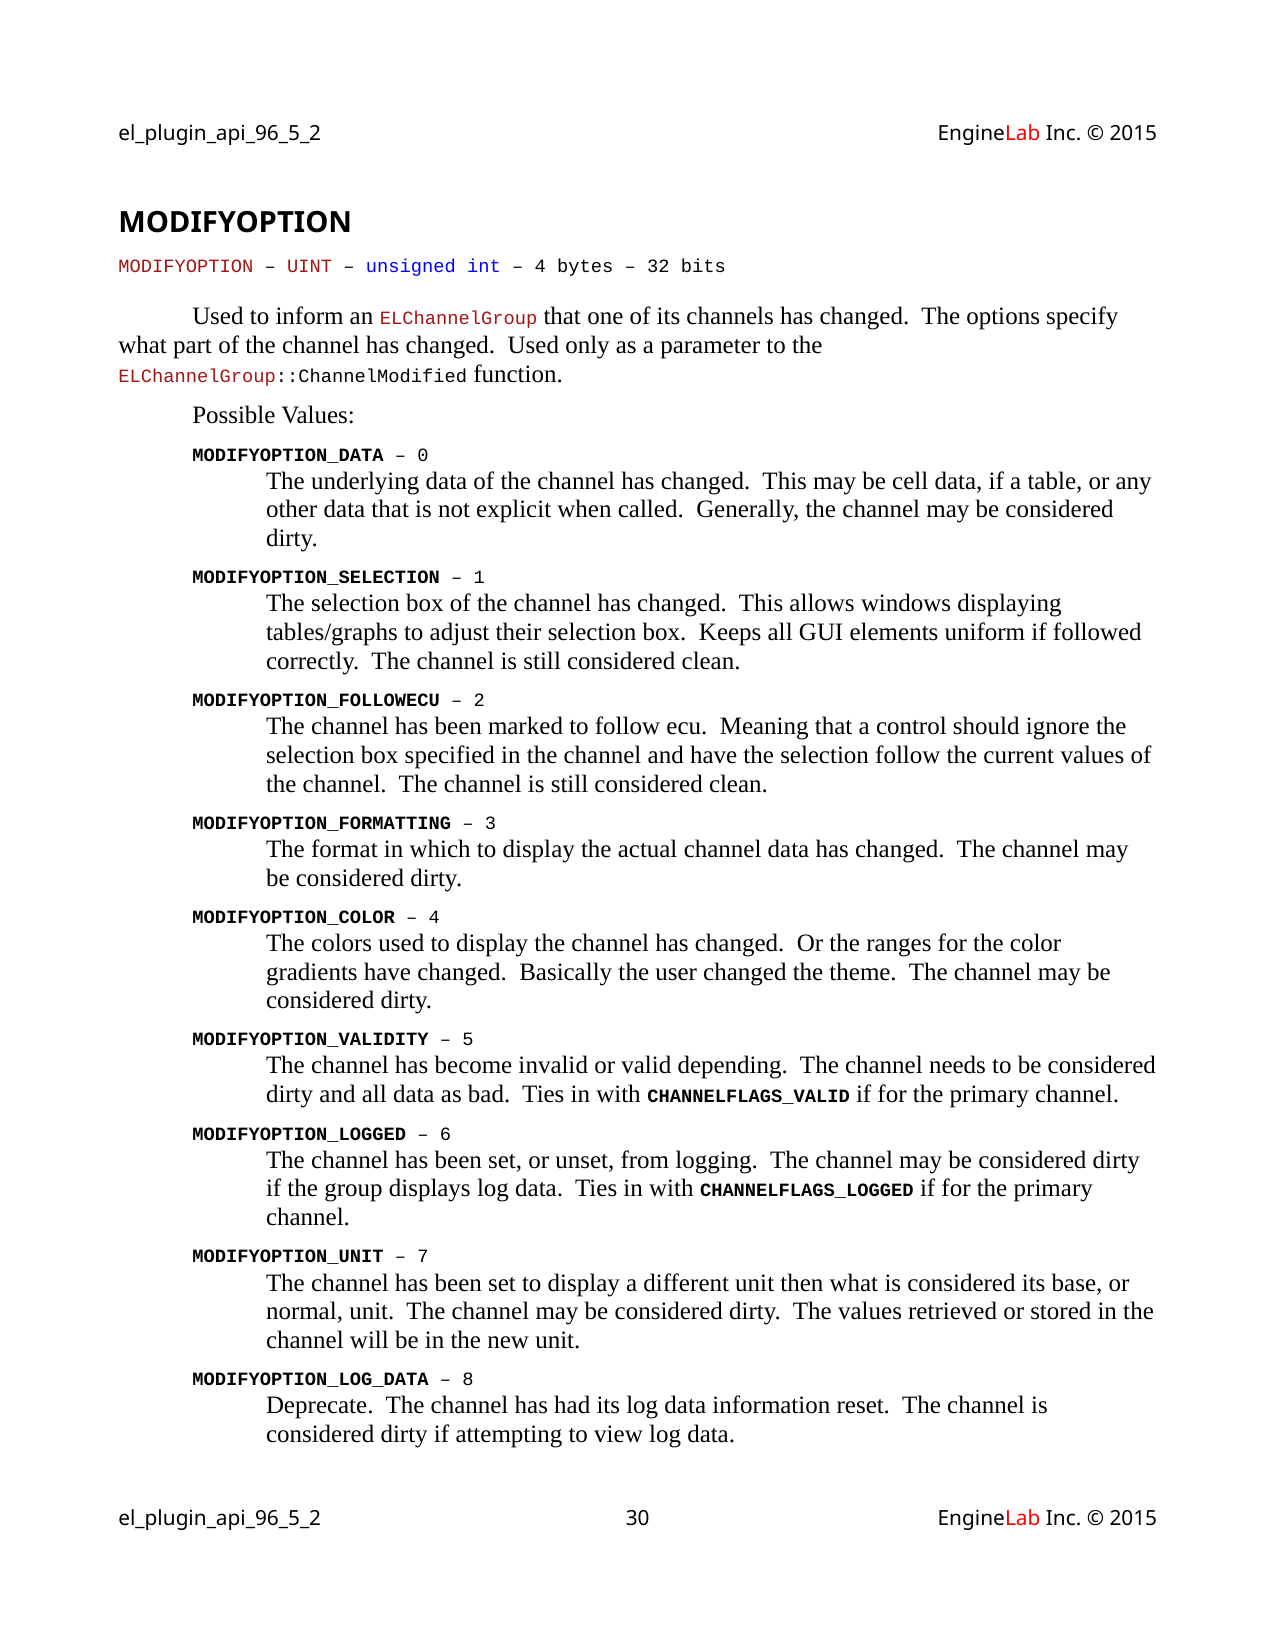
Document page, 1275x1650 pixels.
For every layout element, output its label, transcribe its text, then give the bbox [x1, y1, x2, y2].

text MODIFYOPTION_DATA – 0 [118, 442, 1157, 466]
text Possible Values: [118, 401, 1157, 429]
text MODIFYOPTION_VALIDITY – 5 [118, 1027, 1157, 1051]
text MODIFYOPTION_LOG_DATA – 8 [118, 1366, 1157, 1390]
text MODIFYOPTION_FOLLOWECU – 2 [118, 687, 1157, 711]
text MODIFYOPTION_COLOR – 4 [118, 904, 1157, 928]
text MODIFYOPTION_FORMATTING – 3 [118, 810, 1157, 834]
text The channel has been marked to follow ecu. Meaning that a control should ignore the selection box specified in the channel and have the selection follow the current values of the channel. The channel is still considered clean. [118, 711, 1157, 797]
text MODIFYOPTION – UINT – unsigned int – 4 bytes – 32 bits [118, 253, 1157, 277]
text The channel has been set, or unset, from logging. The channel may be considered dirty if the group displays log data. Ties in with CHANNELFLAGS_LOGGED if for the primary channel. [118, 1145, 1157, 1231]
text MODIFYOPTION_SELECTION – 1 [118, 564, 1157, 588]
text MODIFYOPTION_LOGGED – 6 [118, 1121, 1157, 1145]
text The underlying data of the channel has changed. This may be cell data, if a table, or any other data that is not explicit when called. Generally, the channel may be considered dirty. [118, 466, 1157, 552]
subtitle MODIFYOPTION [118, 201, 1157, 241]
text The colors used to display the channel has changed. Or the ranges for the color gradients have changed. Basically the user changed the theme. The channel may be considered dirty. [118, 928, 1157, 1014]
text MODIFYOPTION_UNIT – 7 [118, 1244, 1157, 1268]
text The channel has become invalid or valid depending. The channel needs to be considered dirty and all data as bad. Ties in with CHANNELFLAGS_VALID if for the primary channel. [118, 1051, 1157, 1108]
text Used to inform an ELChannelGroup that one of its channels has changed. The options specify what part of the channel has changed. Used only as a parameter to the ELChannelGroup::ChannelModified function. [118, 301, 1157, 388]
text Deprecate. The channel has had its log data information reset. The channel is considered dirty if attempting to view log data. [118, 1390, 1157, 1448]
text The selection box of the channel has changed. This allows windows displaying tables/graphs to adjust their selection box. Keeps all GUI elements uniform if followed correctly. The channel is still considered clean. [118, 588, 1157, 675]
text The format in which to display the actual channel data has changed. The channel may be considered dirty. [118, 834, 1157, 891]
text The channel has been set to display a different unit then what is considered its base, or normal, unit. The channel may be considered dirty. The values retrieved or stored in the channel will be in the new unit. [118, 1268, 1157, 1354]
